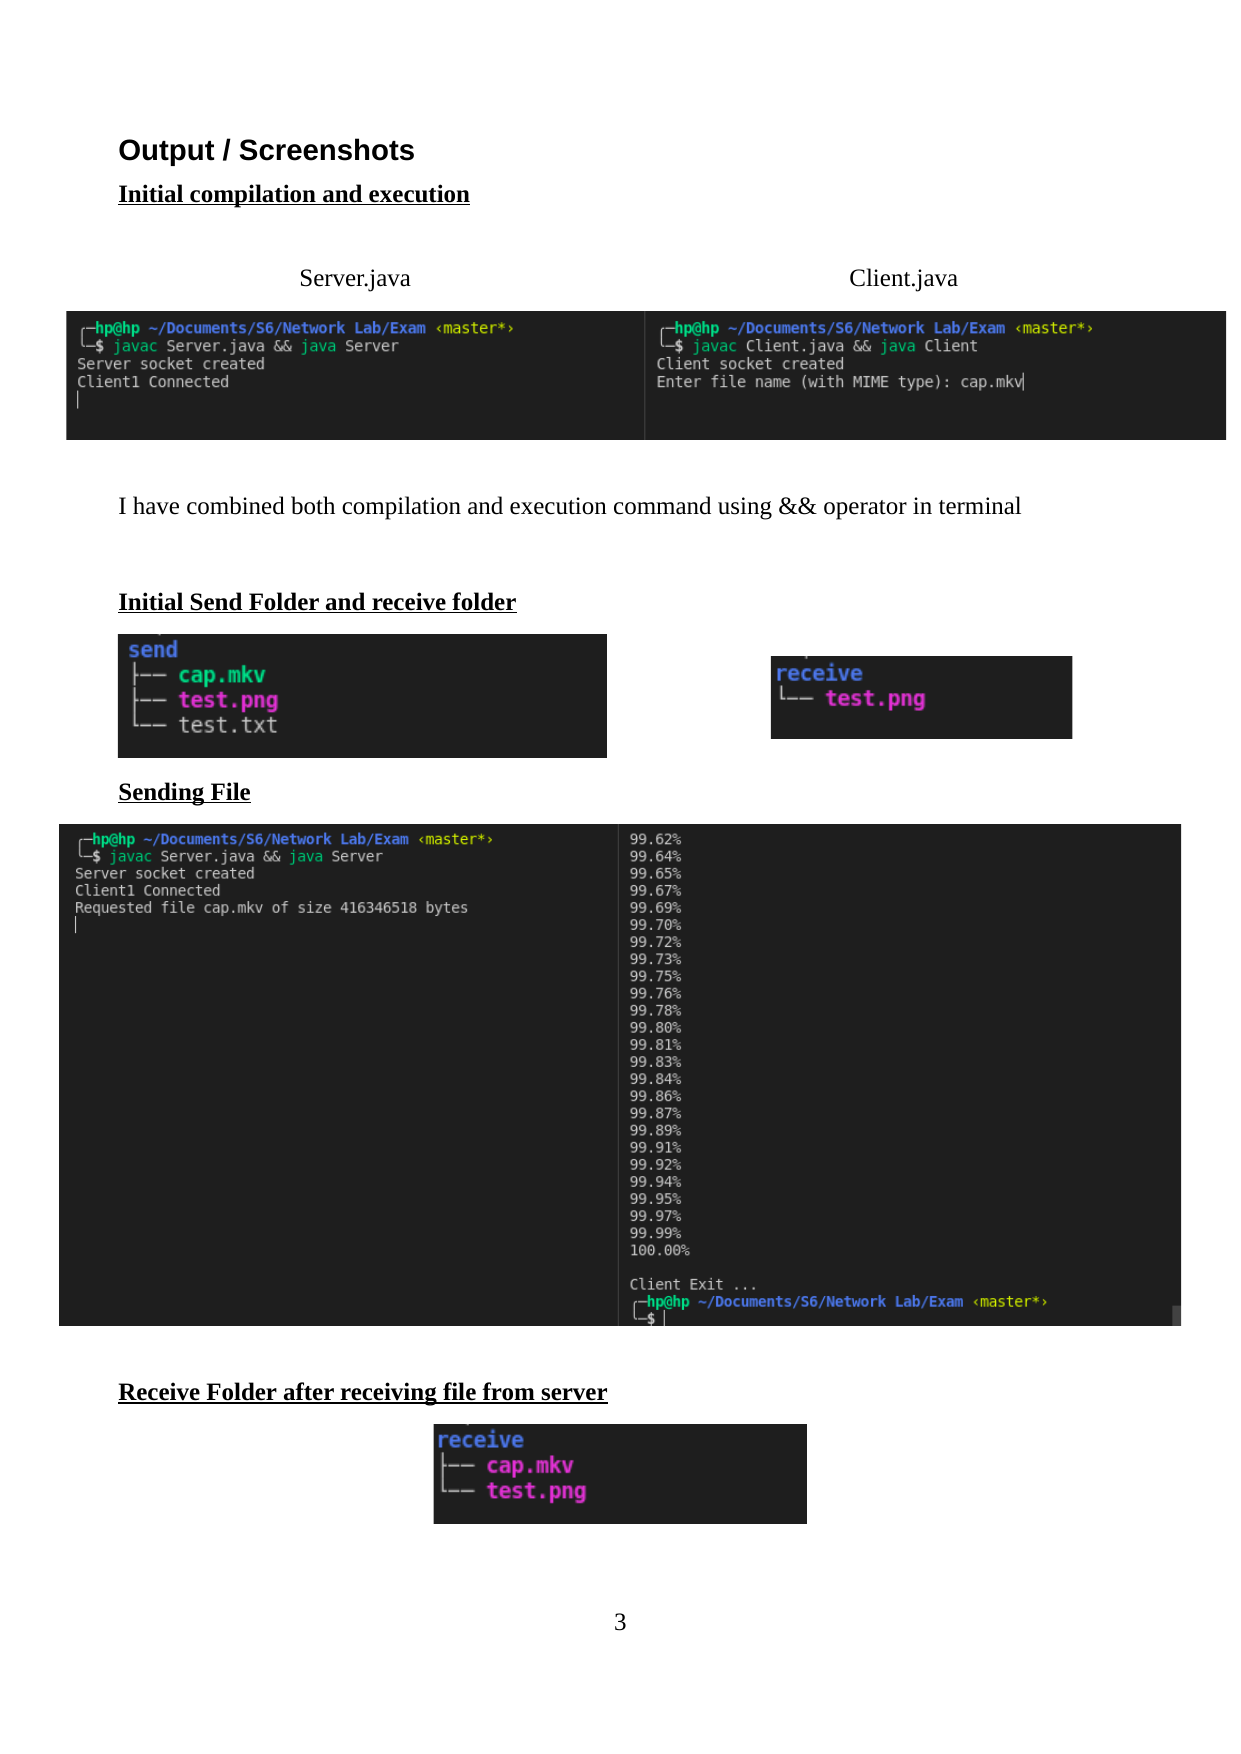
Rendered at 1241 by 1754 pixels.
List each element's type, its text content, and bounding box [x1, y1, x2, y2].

picture [59, 824, 1182, 1326]
subtitle Output / Screenshots [118, 133, 1122, 166]
text Sending File [118, 777, 1122, 806]
picture [117, 634, 607, 758]
text Initial compilation and execution [118, 179, 1122, 208]
text I have combined both compilation and execution command using && operator in terminal [118, 491, 1122, 520]
picture [66, 311, 1227, 440]
picture [433, 1424, 807, 1524]
picture [770, 656, 1073, 739]
text Receive Folder after receiving file from server [118, 1377, 1122, 1406]
text Initial Send Folder and receive folder [118, 587, 1122, 615]
